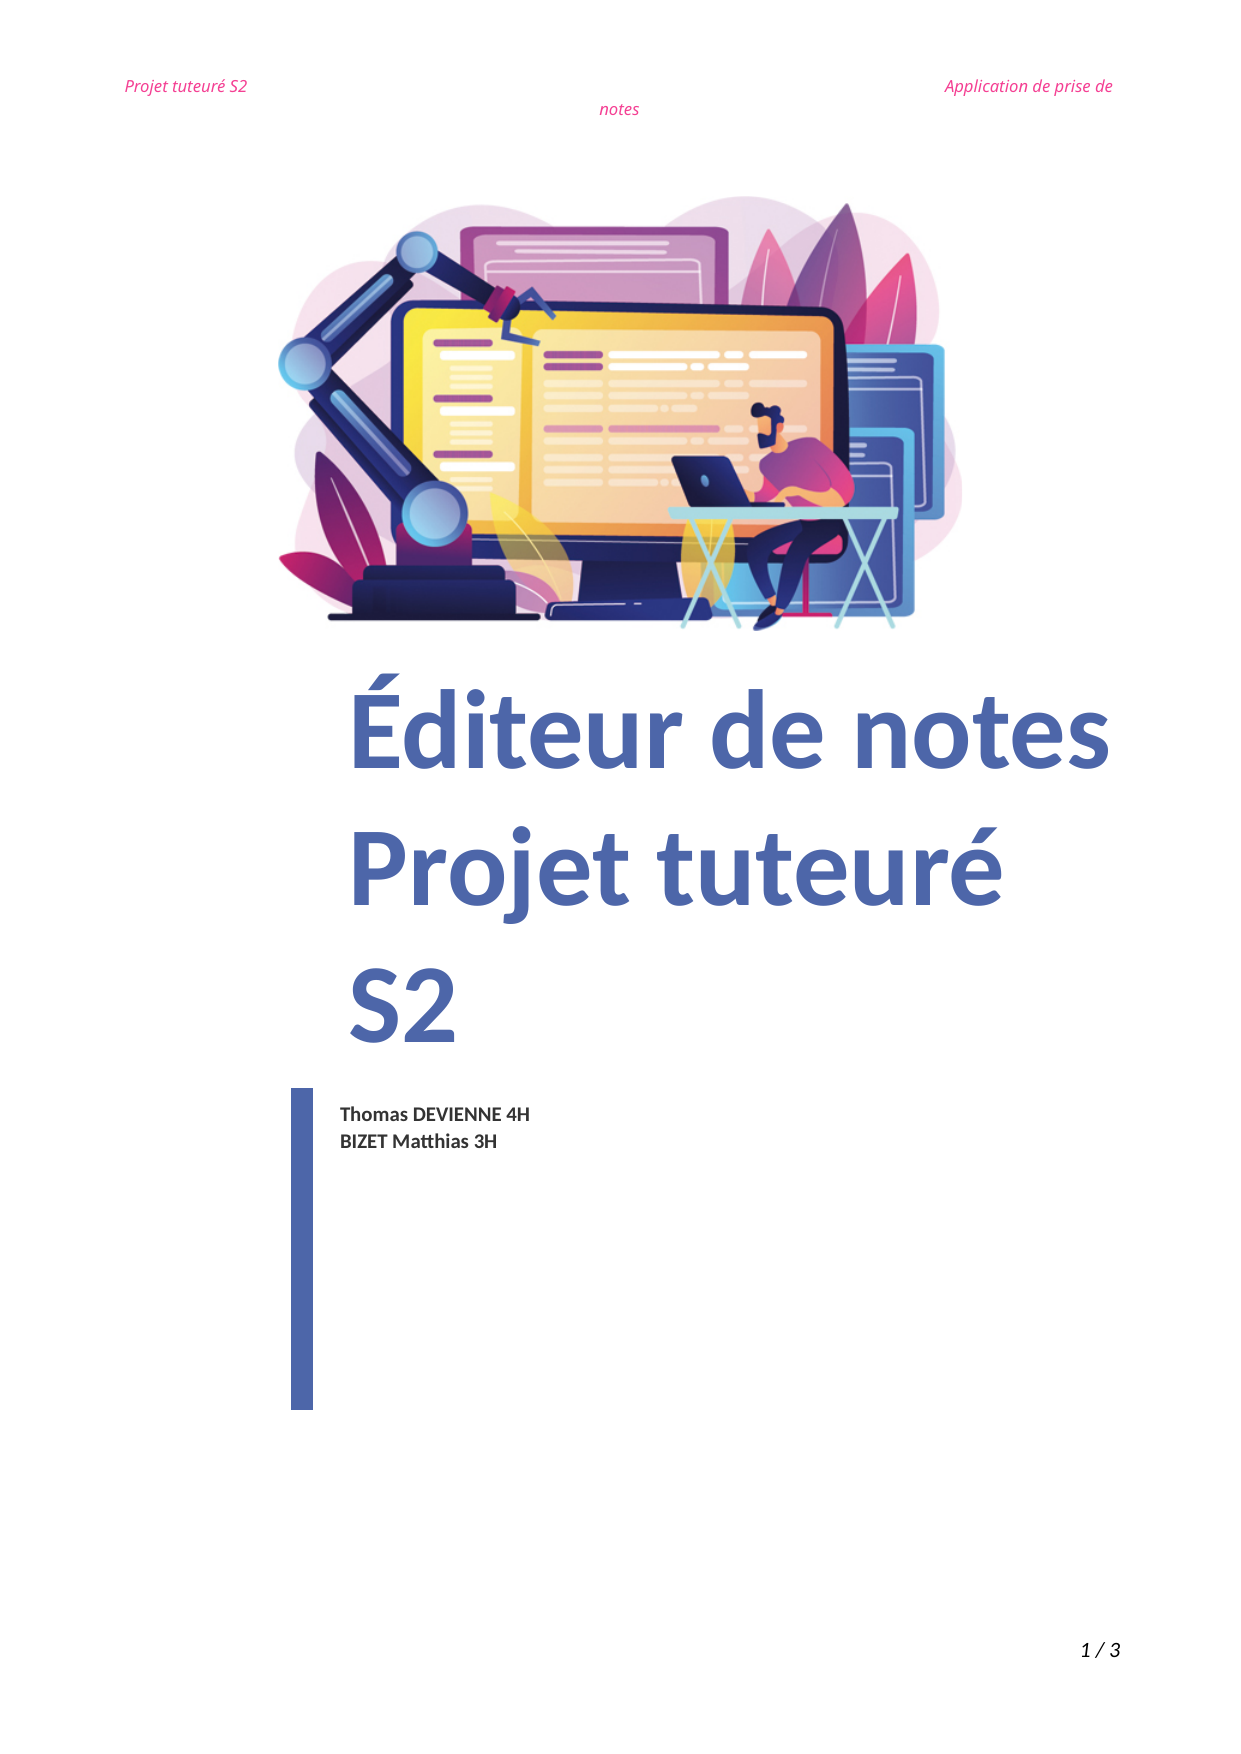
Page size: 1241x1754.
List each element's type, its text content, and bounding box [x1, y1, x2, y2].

text [118, 1128, 291, 1153]
text [118, 1099, 291, 1128]
text Éditeur de notes Projet tuteuré S2 [348, 659, 1122, 1071]
text Thomas DEVIENNE 4H [313, 1099, 1122, 1128]
text BIZET Matthias 3H [313, 1128, 1122, 1153]
picture [278, 196, 963, 631]
